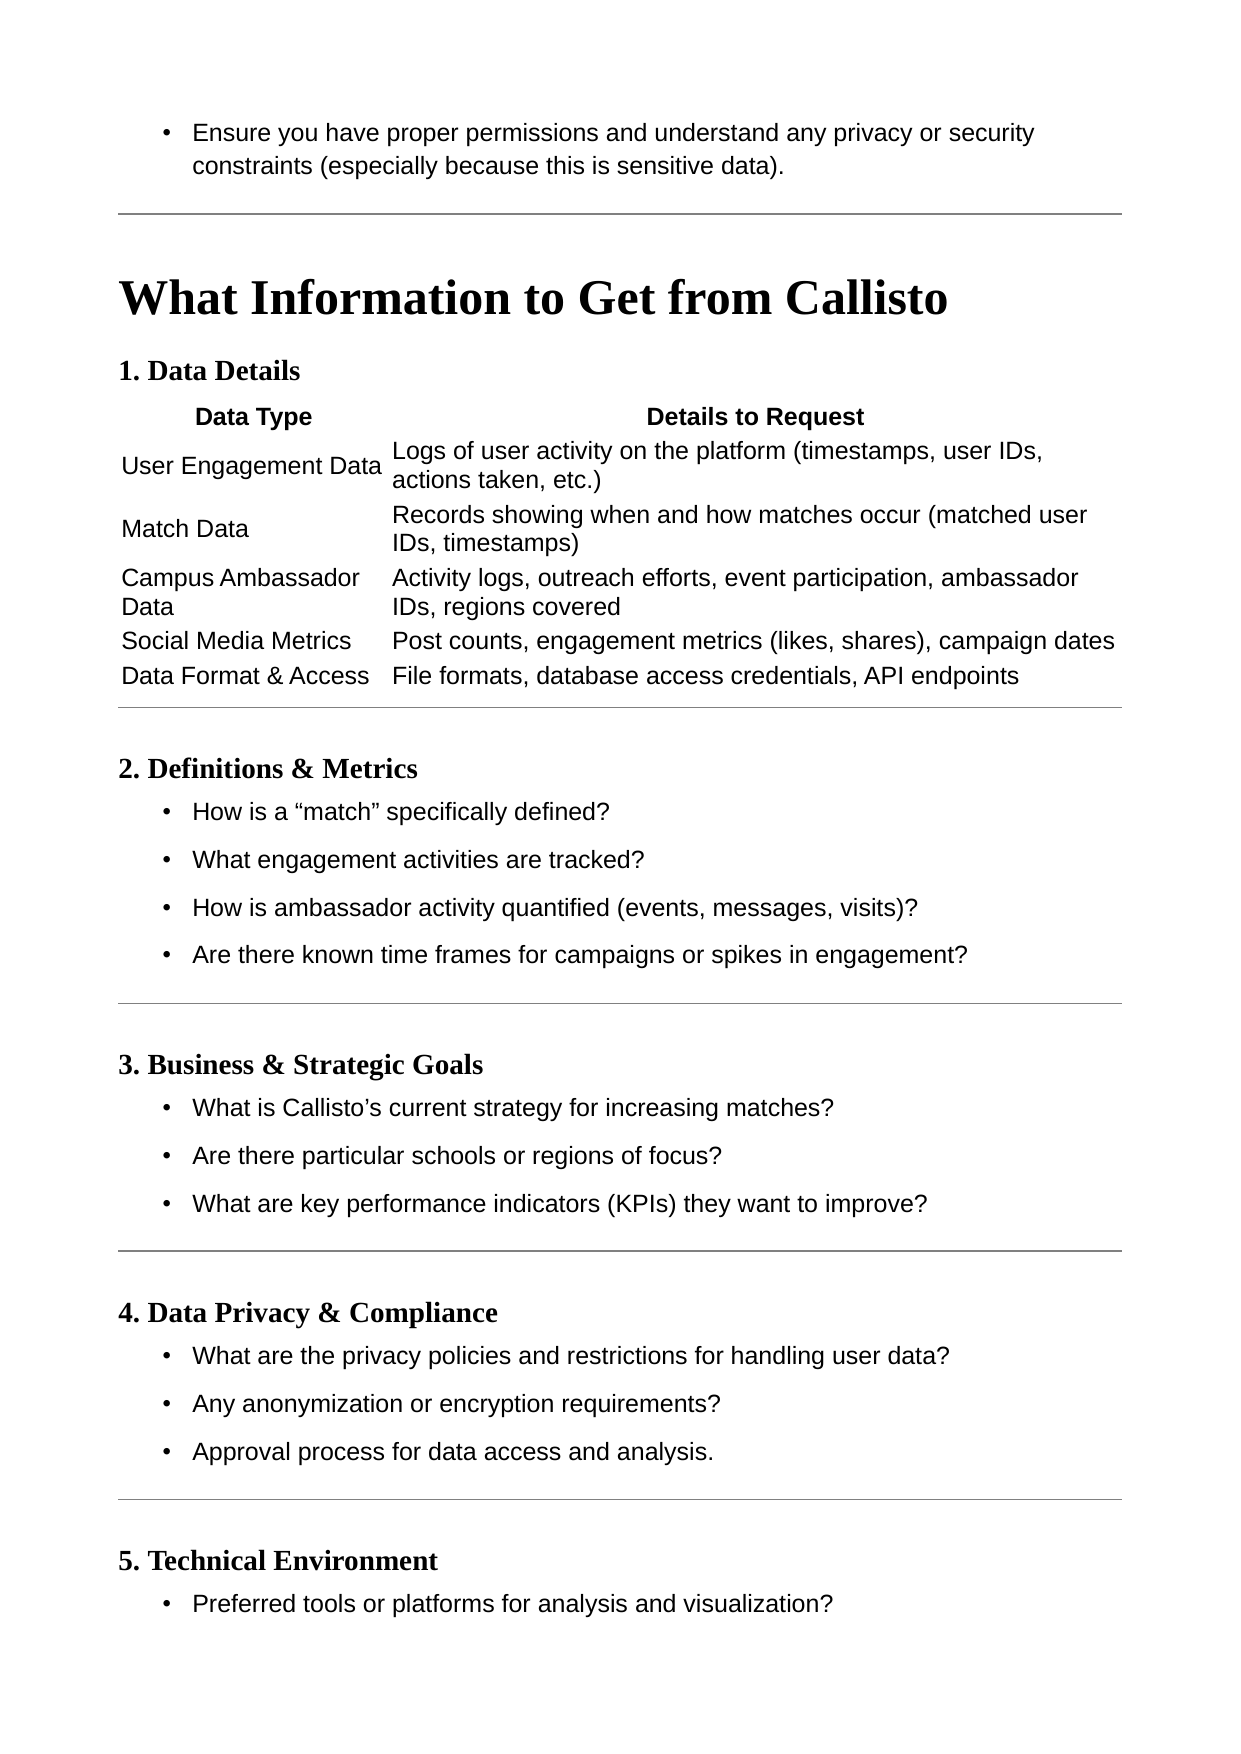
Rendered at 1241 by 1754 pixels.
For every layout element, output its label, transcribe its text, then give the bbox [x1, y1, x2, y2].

table_cell Social Media Metrics [118, 623, 389, 658]
list Approval process for data access and analysis. [162, 1437, 1122, 1465]
list Any anonymization or encryption requirements? [162, 1389, 1122, 1418]
list Preferred tools or platforms for analysis and visualization? [162, 1589, 1122, 1618]
subtitle 4. Data Privacy & Compliance [118, 1295, 1122, 1329]
subtitle What Information to Get from Callisto [118, 268, 1122, 326]
list What engagement activities are tracked? [162, 845, 1122, 874]
table_cell Post counts, engagement metrics (likes, shares), campaign dates [389, 623, 1122, 658]
table_cell Data Format & Access [118, 658, 389, 692]
list Ensure you have proper permissions and understand any privacy or security constraints (especially because this is sensitive data). [162, 118, 1122, 180]
table_cell Logs of user activity on the platform (timestamps, user IDs, actions taken, etc.) [389, 433, 1122, 497]
list How is a “match” specifically defined? [162, 797, 1122, 826]
table_cell Campus Ambassador Data [118, 560, 389, 623]
table_header Details to Request [389, 399, 1122, 433]
table_cell Match Data [118, 497, 389, 560]
subtitle 5. Technical Environment [118, 1543, 1122, 1577]
list What are the privacy policies and restrictions for handling user data? [162, 1341, 1122, 1370]
subtitle 3. Business & Strategic Goals [118, 1047, 1122, 1081]
table_cell File formats, database access credentials, API endpoints [389, 658, 1122, 692]
table_cell Records showing when and how matches occur (matched user IDs, timestamps) [389, 497, 1122, 560]
list Are there particular schools or regions of focus? [162, 1141, 1122, 1170]
list What are key performance indicators (KPIs) they want to improve? [162, 1188, 1122, 1217]
list How is ambassador activity quantified (events, messages, visits)? [162, 893, 1122, 922]
table_header Data Type [118, 399, 389, 433]
list What is Callisto’s current strategy for increasing matches? [162, 1093, 1122, 1122]
subtitle 2. Definitions & Metrics [118, 751, 1122, 785]
table_cell User Engagement Data [118, 433, 389, 497]
subtitle 1. Data Details [118, 353, 1122, 386]
table_cell Activity logs, outreach efforts, event participation, ambassador IDs, regions covered [389, 560, 1122, 623]
list Are there known time frames for campaigns or spikes in engagement? [162, 941, 1122, 969]
